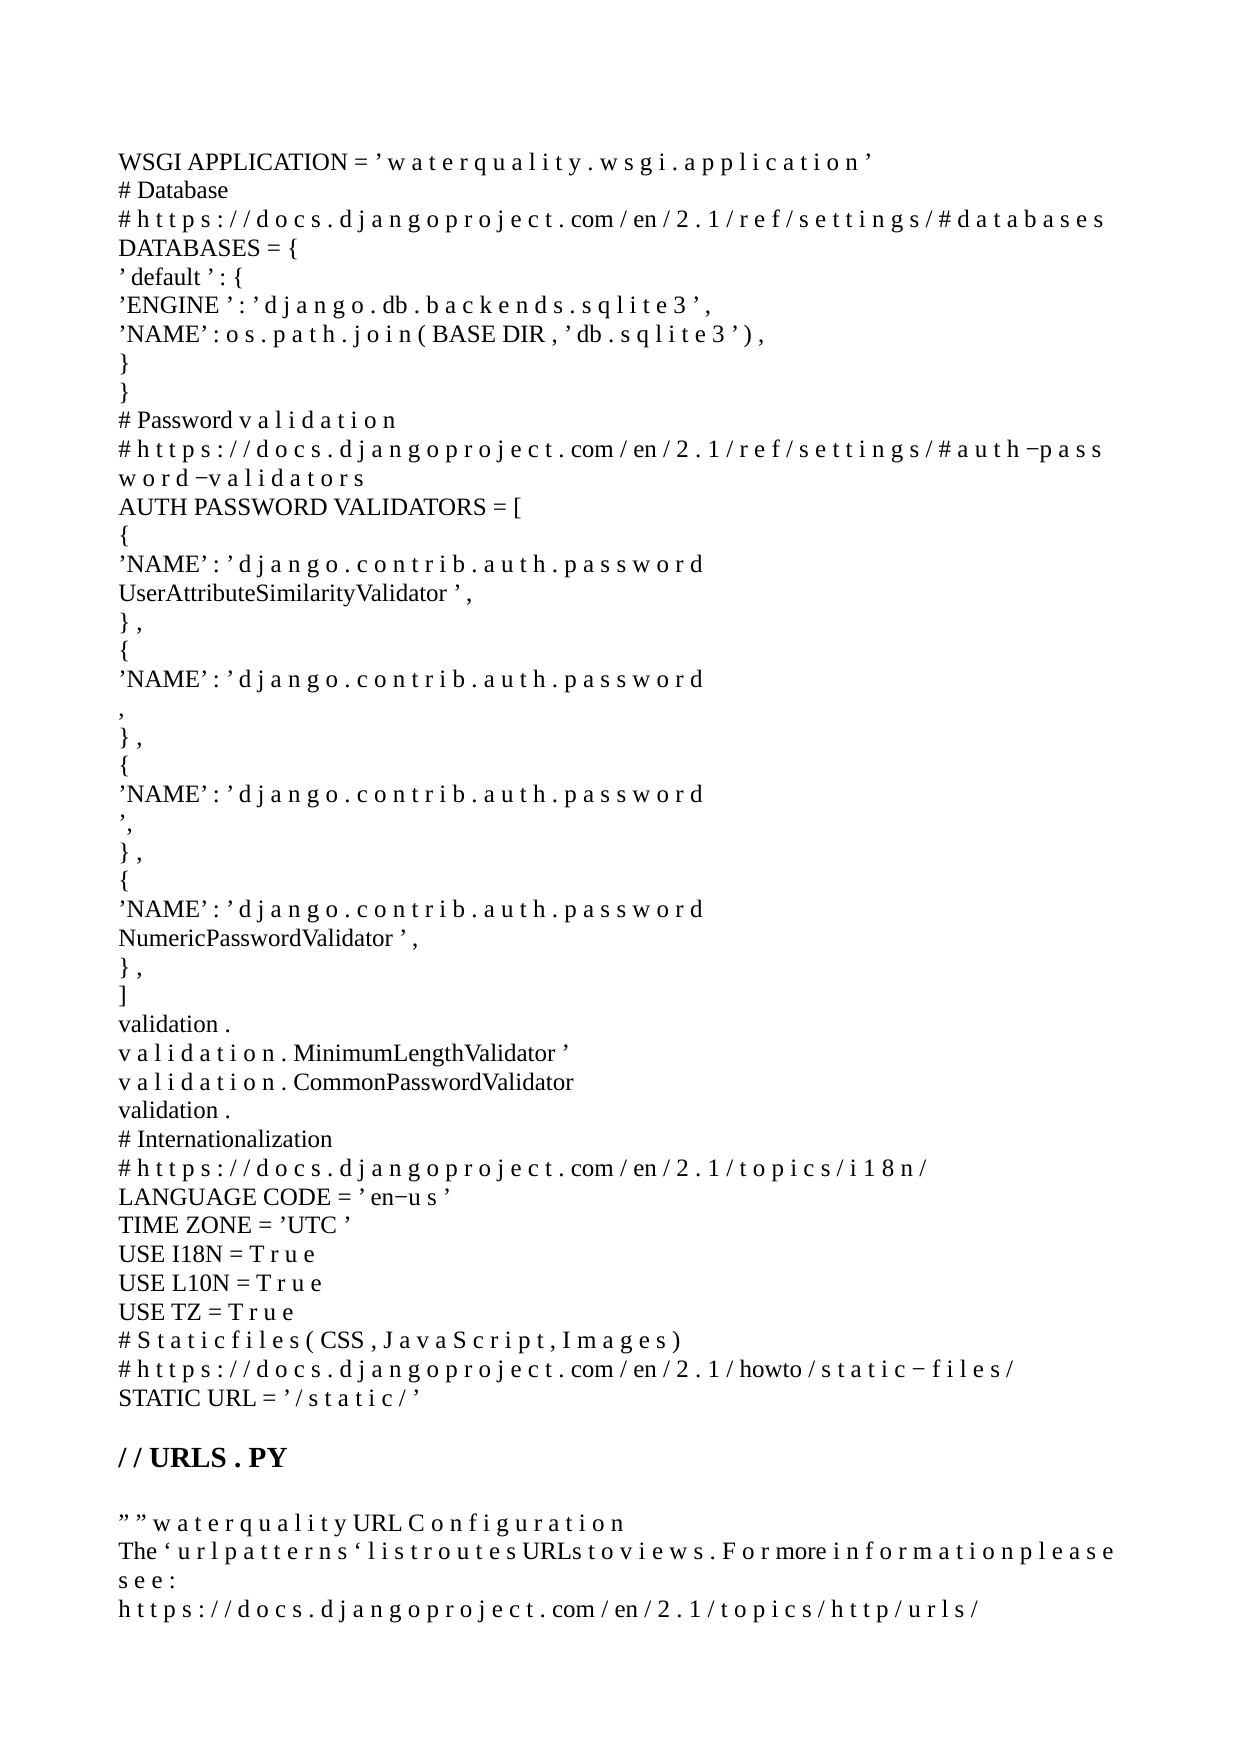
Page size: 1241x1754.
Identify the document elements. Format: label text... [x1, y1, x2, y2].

text , [118, 693, 1122, 722]
text ’ default ’ : { [118, 262, 1122, 291]
text } , [118, 722, 1122, 751]
text validation . [118, 1009, 1122, 1038]
text h t t p s : / / d o c s . d j a n g o p r o j e c t . com / en / 2 . 1 / t o p i c s / h t t p / u r l s / [118, 1594, 1122, 1623]
text USE I18N = T r u e [118, 1239, 1122, 1268]
text The ‘ u r l p a t t e r n s ‘ l i s t r o u t e s URLs t o v i e w s . F o r more i n f o r m a t i o n p l e a s e s e e : [118, 1536, 1122, 1594]
text # h t t p s : / / d o c s . d j a n g o p r o j e c t . com / en / 2 . 1 / r e f / s e t t i n g s / # a u t h −p a s s w o r d −v a l i d a t o r s [118, 434, 1122, 492]
text DATABASES = { [118, 233, 1122, 262]
text # h t t p s : / / d o c s . d j a n g o p r o j e c t . com / en / 2 . 1 / t o p i c s / i 1 8 n / [118, 1153, 1122, 1182]
text ’NAME’ : ’ d j a n g o . c o n t r i b . a u t h . p a s s w o r d [118, 779, 1122, 808]
text NumericPasswordValidator ’ , [118, 923, 1122, 952]
text } , [118, 607, 1122, 636]
text ’, [118, 808, 1122, 837]
text WSGI APPLICATION = ’ w a t e r q u a l i t y . w s g i . a p p l i c a t i o n ’ [118, 147, 1122, 176]
text # Internationalization [118, 1124, 1122, 1153]
text } [118, 348, 1122, 377]
text LANGUAGE CODE = ’ en−u s ’ [118, 1182, 1122, 1211]
text ’ENGINE ’ : ’ d j a n g o . db . b a c k e n d s . s q l i t e 3 ’ , [118, 291, 1122, 319]
text TIME ZONE = ’UTC ’ [118, 1211, 1122, 1239]
text # h t t p s : / / d o c s . d j a n g o p r o j e c t . com / en / 2 . 1 / r e f / s e t t i n g s / # d a t a b a s e s [118, 204, 1122, 233]
text ’NAME’ : ’ d j a n g o . c o n t r i b . a u t h . p a s s w o r d [118, 664, 1122, 693]
text # S t a t i c f i l e s ( CSS , J a v a S c r i p t , I m a g e s ) [118, 1326, 1122, 1354]
text ] [118, 981, 1122, 1009]
text validation . [118, 1096, 1122, 1124]
text } , [118, 837, 1122, 866]
text ’NAME’ : ’ d j a n g o . c o n t r i b . a u t h . p a s s w o r d [118, 549, 1122, 578]
text v a l i d a t i o n . MinimumLengthValidator ’ [118, 1038, 1122, 1067]
text { [118, 521, 1122, 549]
text USE L10N = T r u e [118, 1268, 1122, 1297]
text v a l i d a t i o n . CommonPasswordValidator [118, 1067, 1122, 1096]
text ” ” w a t e r q u a l i t y URL C o n f i g u r a t i o n [118, 1508, 1122, 1536]
text STATIC URL = ’ / s t a t i c / ’ [118, 1383, 1122, 1412]
text ’NAME’ : ’ d j a n g o . c o n t r i b . a u t h . p a s s w o r d [118, 894, 1122, 923]
text { [118, 751, 1122, 779]
text UserAttributeSimilarityValidator ’ , [118, 578, 1122, 607]
text { [118, 866, 1122, 894]
text # Password v a l i d a t i o n [118, 406, 1122, 434]
text } [118, 377, 1122, 406]
text # Database [118, 176, 1122, 204]
text / / URLS . PY [118, 1441, 1122, 1474]
text USE TZ = T r u e [118, 1297, 1122, 1326]
text { [118, 636, 1122, 664]
text AUTH PASSWORD VALIDATORS = [ [118, 492, 1122, 521]
text # h t t p s : / / d o c s . d j a n g o p r o j e c t . com / en / 2 . 1 / howto / s t a t i c − f i l e s / [118, 1354, 1122, 1383]
text } , [118, 952, 1122, 981]
text ’NAME’ : o s . p a t h . j o i n ( BASE DIR , ’ db . s q l i t e 3 ’ ) , [118, 319, 1122, 348]
